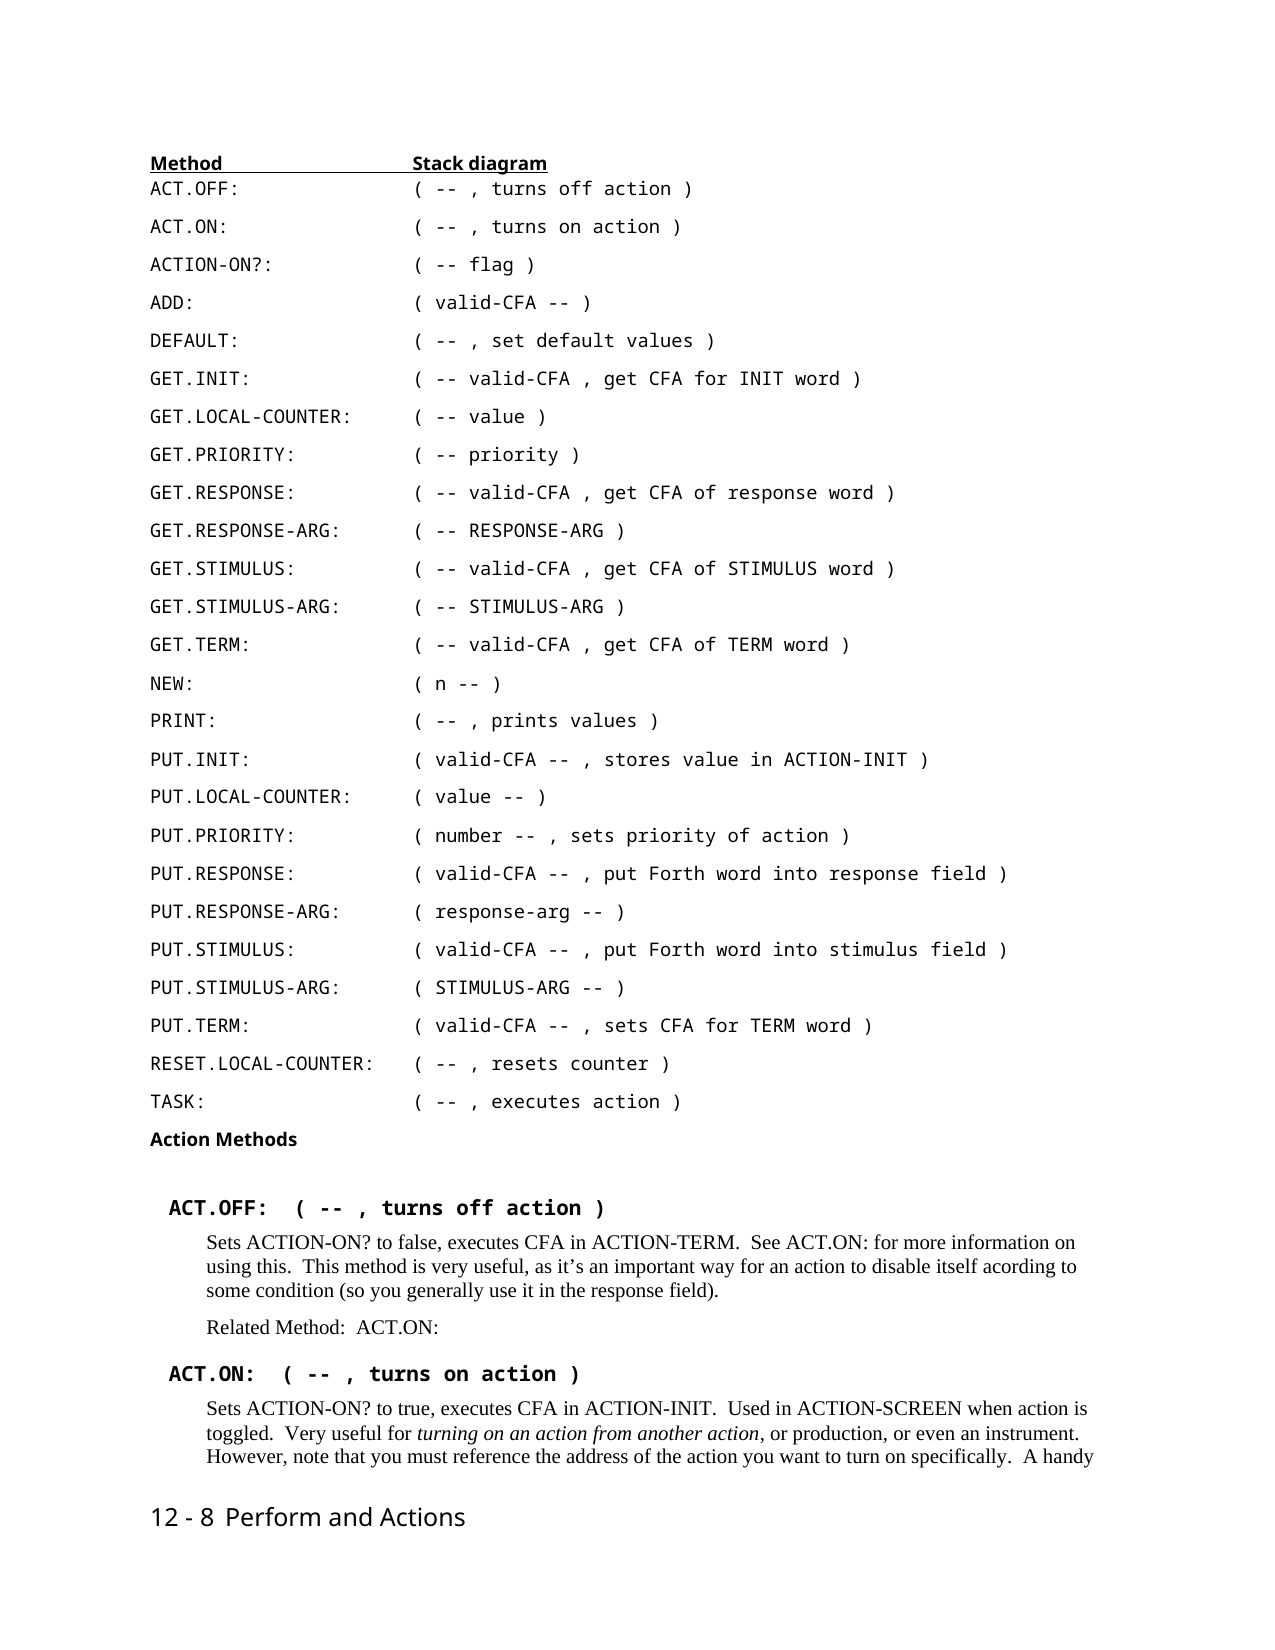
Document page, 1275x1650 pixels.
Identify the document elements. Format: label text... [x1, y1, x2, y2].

text PUT.RESPONSE-ARG: ( response-arg -- ) [150, 898, 1125, 923]
text ACT.OFF: ( -- , turns off action ) [169, 1193, 1200, 1222]
text Related Method: ACT.ON: [206, 1315, 1125, 1339]
text PUT.STIMULUS-ARG: ( STIMULUS-ARG -- ) [150, 974, 1125, 999]
text ADD: ( valid-CFA -- ) [150, 289, 1125, 315]
text PUT.RESPONSE: ( valid-CFA -- , put Forth word into response field ) [150, 860, 1125, 885]
text ACTION-ON?: ( -- flag ) [150, 252, 1125, 277]
text DEFAULT: ( -- , set default values ) [150, 328, 1125, 353]
text PRINT: ( -- , prints values ) [150, 708, 1125, 733]
text GET.INIT: ( -- valid-CFA , get CFA for INIT word ) [150, 366, 1125, 391]
text Sets ACTION-ON? to false, executes CFA in ACTION-TERM. See ACT.ON: for more information on using this. This method is very useful, as it’s an important way for an action to disable itself acording to some condition (so you generally use it in the response field). [206, 1230, 1125, 1302]
text GET.STIMULUS: ( -- valid-CFA , get CFA of STIMULUS word ) [150, 556, 1125, 581]
text PUT.INIT: ( valid-CFA -- , stores value in ACTION-INIT ) [150, 746, 1125, 771]
text ACT.ON: ( -- , turns on action ) [169, 1359, 1200, 1388]
text PUT.STIMULUS: ( valid-CFA -- , put Forth word into stimulus field ) [150, 936, 1125, 961]
text Action Methods [150, 1126, 1125, 1152]
text GET.RESPONSE-ARG: ( -- RESPONSE-ARG ) [150, 518, 1125, 543]
text PUT.PRIORITY: ( number -- , sets priority of action ) [150, 822, 1125, 847]
text Method Stack diagram [150, 150, 1125, 176]
text PUT.TERM: ( valid-CFA -- , sets CFA for TERM word ) [150, 1012, 1125, 1037]
text Sets ACTION-ON? to true, executes CFA in ACTION-INIT. Used in ACTION-SCREEN when action is toggled. Very useful for turning on an action from another action, or production, or even an instrument. However, note that you must reference the address of the action you want to turn on specifically. A handy [206, 1396, 1125, 1468]
text TASK: ( -- , executes action ) [150, 1088, 1125, 1113]
text GET.LOCAL-COUNTER: ( -- value ) [150, 404, 1125, 429]
text ACT.ON: ( -- , turns on action ) [150, 213, 1125, 239]
text GET.RESPONSE: ( -- valid-CFA , get CFA of response word ) [150, 480, 1125, 505]
text ACT.OFF: ( -- , turns off action ) [150, 176, 1125, 201]
text GET.TERM: ( -- valid-CFA , get CFA of TERM word ) [150, 632, 1125, 657]
text GET.PRIORITY: ( -- priority ) [150, 442, 1125, 467]
text PUT.LOCAL-COUNTER: ( value -- ) [150, 784, 1125, 809]
text GET.STIMULUS-ARG: ( -- STIMULUS-ARG ) [150, 594, 1125, 619]
text RESET.LOCAL-COUNTER: ( -- , resets counter ) [150, 1050, 1125, 1076]
text NEW: ( n -- ) [150, 670, 1125, 695]
